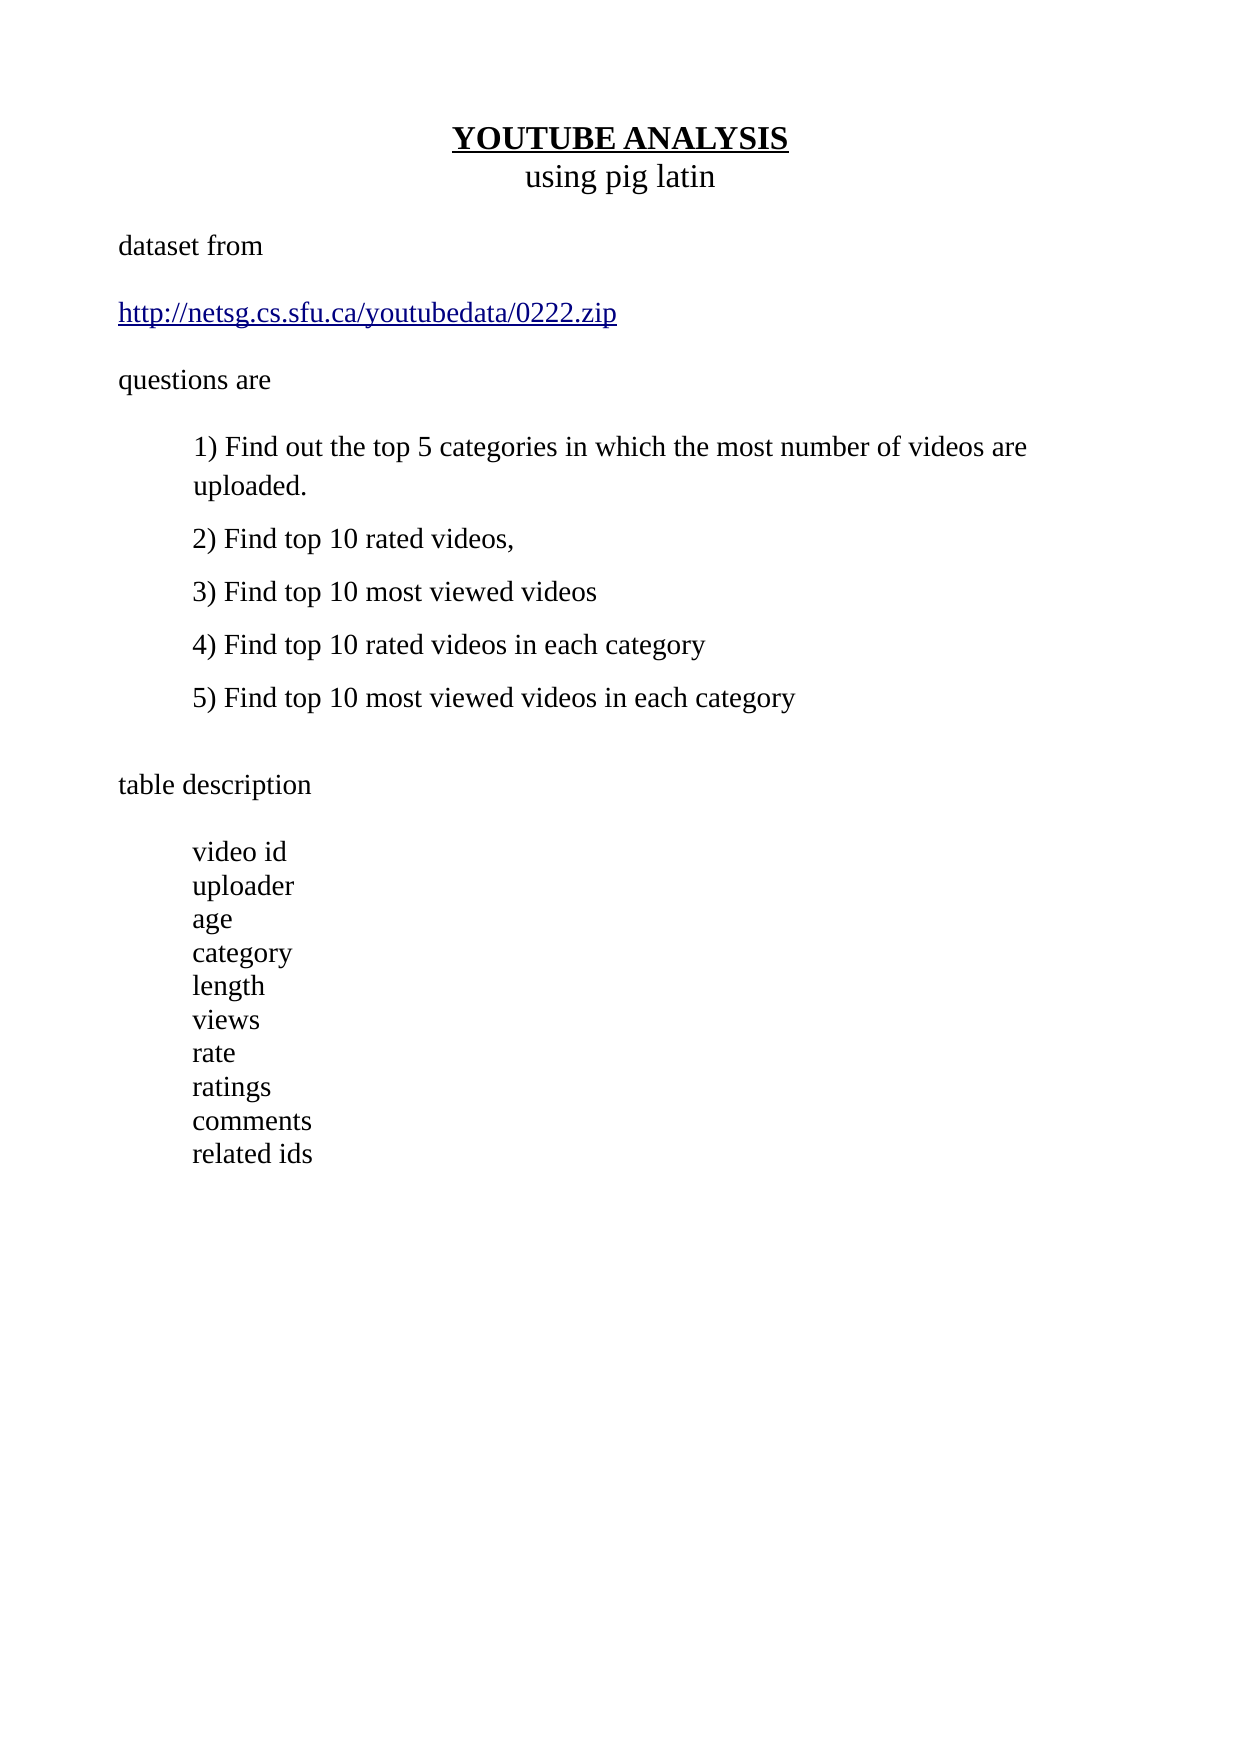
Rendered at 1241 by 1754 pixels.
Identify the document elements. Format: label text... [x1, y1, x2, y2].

text 2) Find top 10 rated videos, [118, 521, 1122, 555]
text 3) Find top 10 most viewed videos [118, 574, 1122, 608]
text rate [118, 1036, 1122, 1069]
text questions are [118, 362, 1122, 396]
list 1) Find out the top 5 categories in which the most number of videos are uploaded. [156, 429, 1122, 502]
text related ids [118, 1136, 1122, 1170]
text 4) Find top 10 rated videos in each category [118, 627, 1122, 661]
text http://netsg.cs.sfu.ca/youtubedata/0222.zip [118, 295, 1122, 329]
text ratings [118, 1069, 1122, 1103]
text comments [118, 1103, 1122, 1136]
text YOUTUBE ANALYSIS [118, 118, 1122, 156]
text age [118, 901, 1122, 935]
text using pig latin [118, 156, 1122, 195]
text dataset from [118, 228, 1122, 262]
text 5) Find top 10 most viewed videos in each category [118, 681, 1122, 714]
text length [118, 968, 1122, 1002]
text views [118, 1002, 1122, 1036]
text video id [118, 834, 1122, 868]
text category [118, 935, 1122, 968]
text table description [118, 767, 1122, 801]
text uploader [118, 868, 1122, 901]
